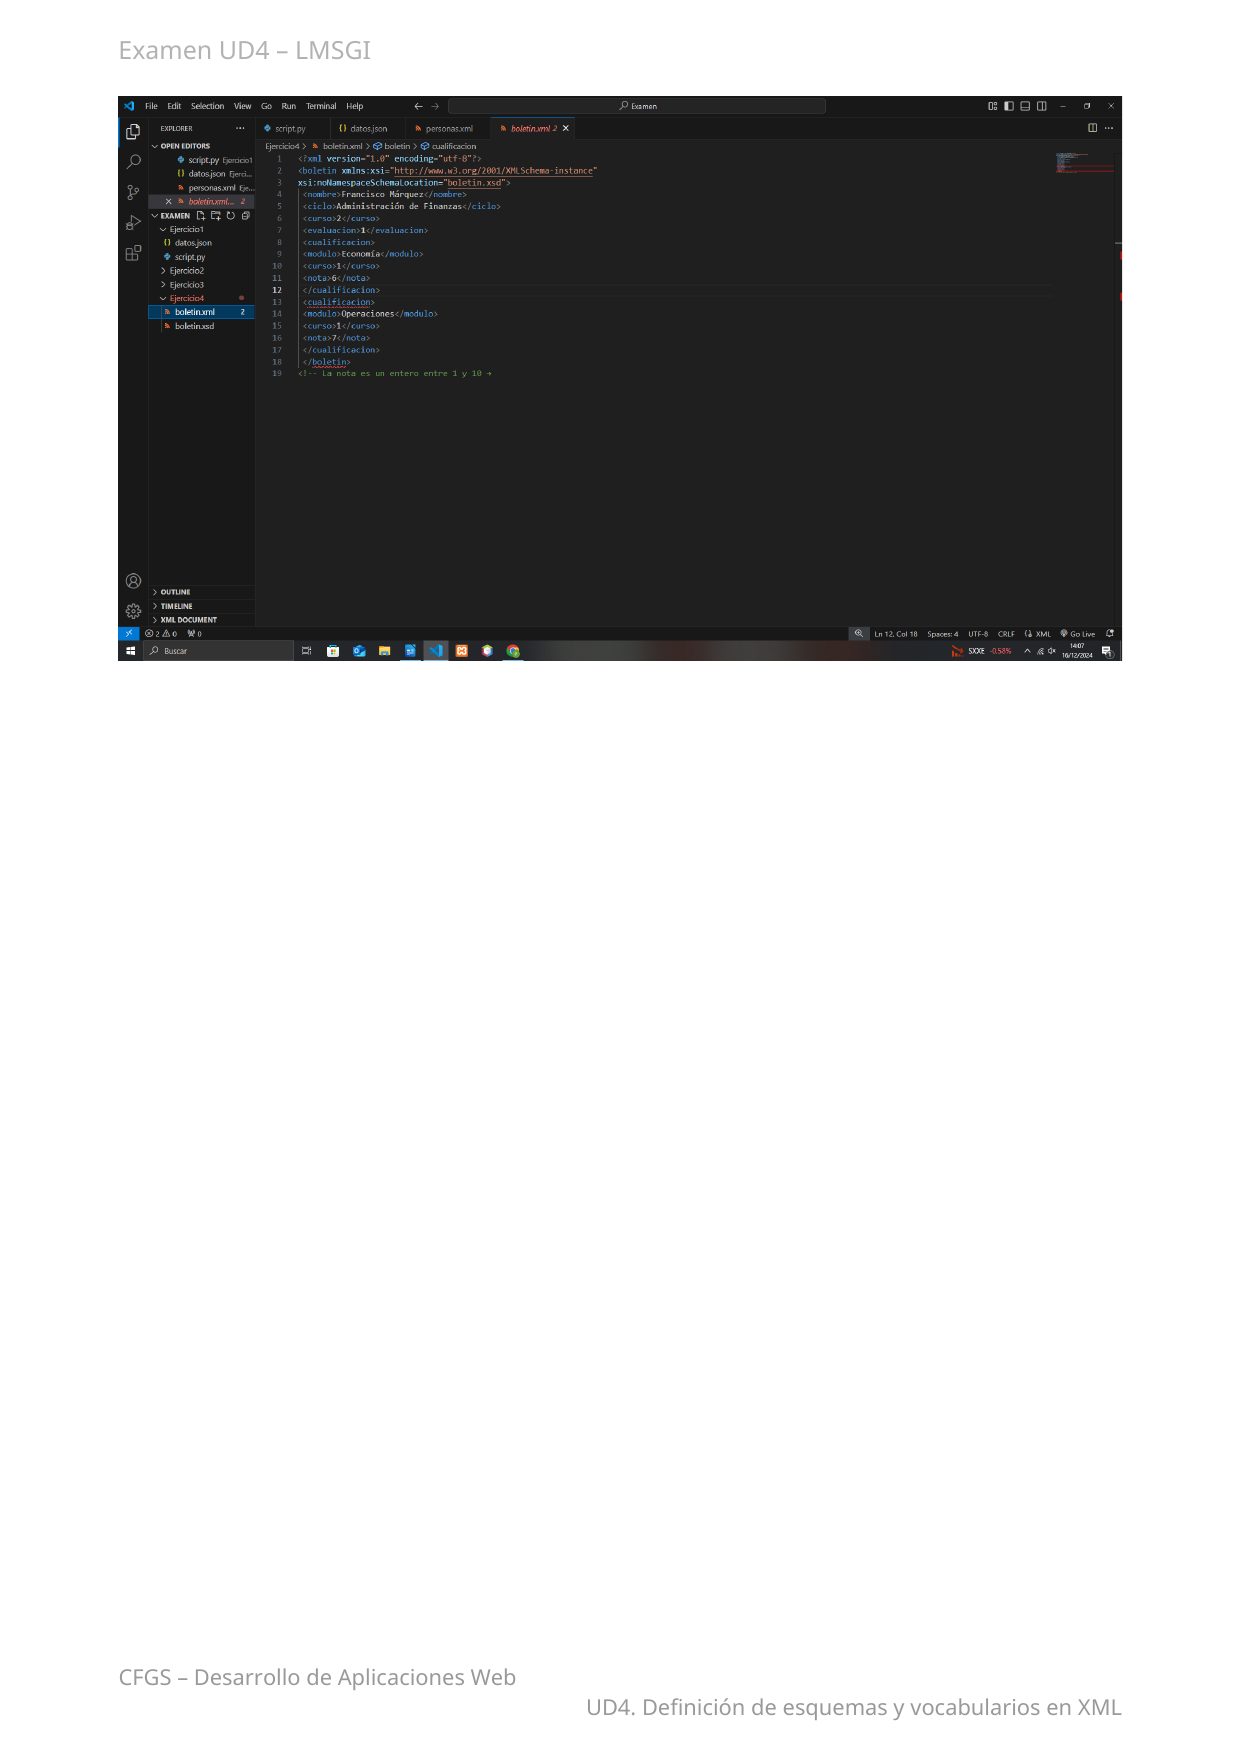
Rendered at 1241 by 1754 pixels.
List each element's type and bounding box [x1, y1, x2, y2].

picture [118, 96, 1123, 661]
